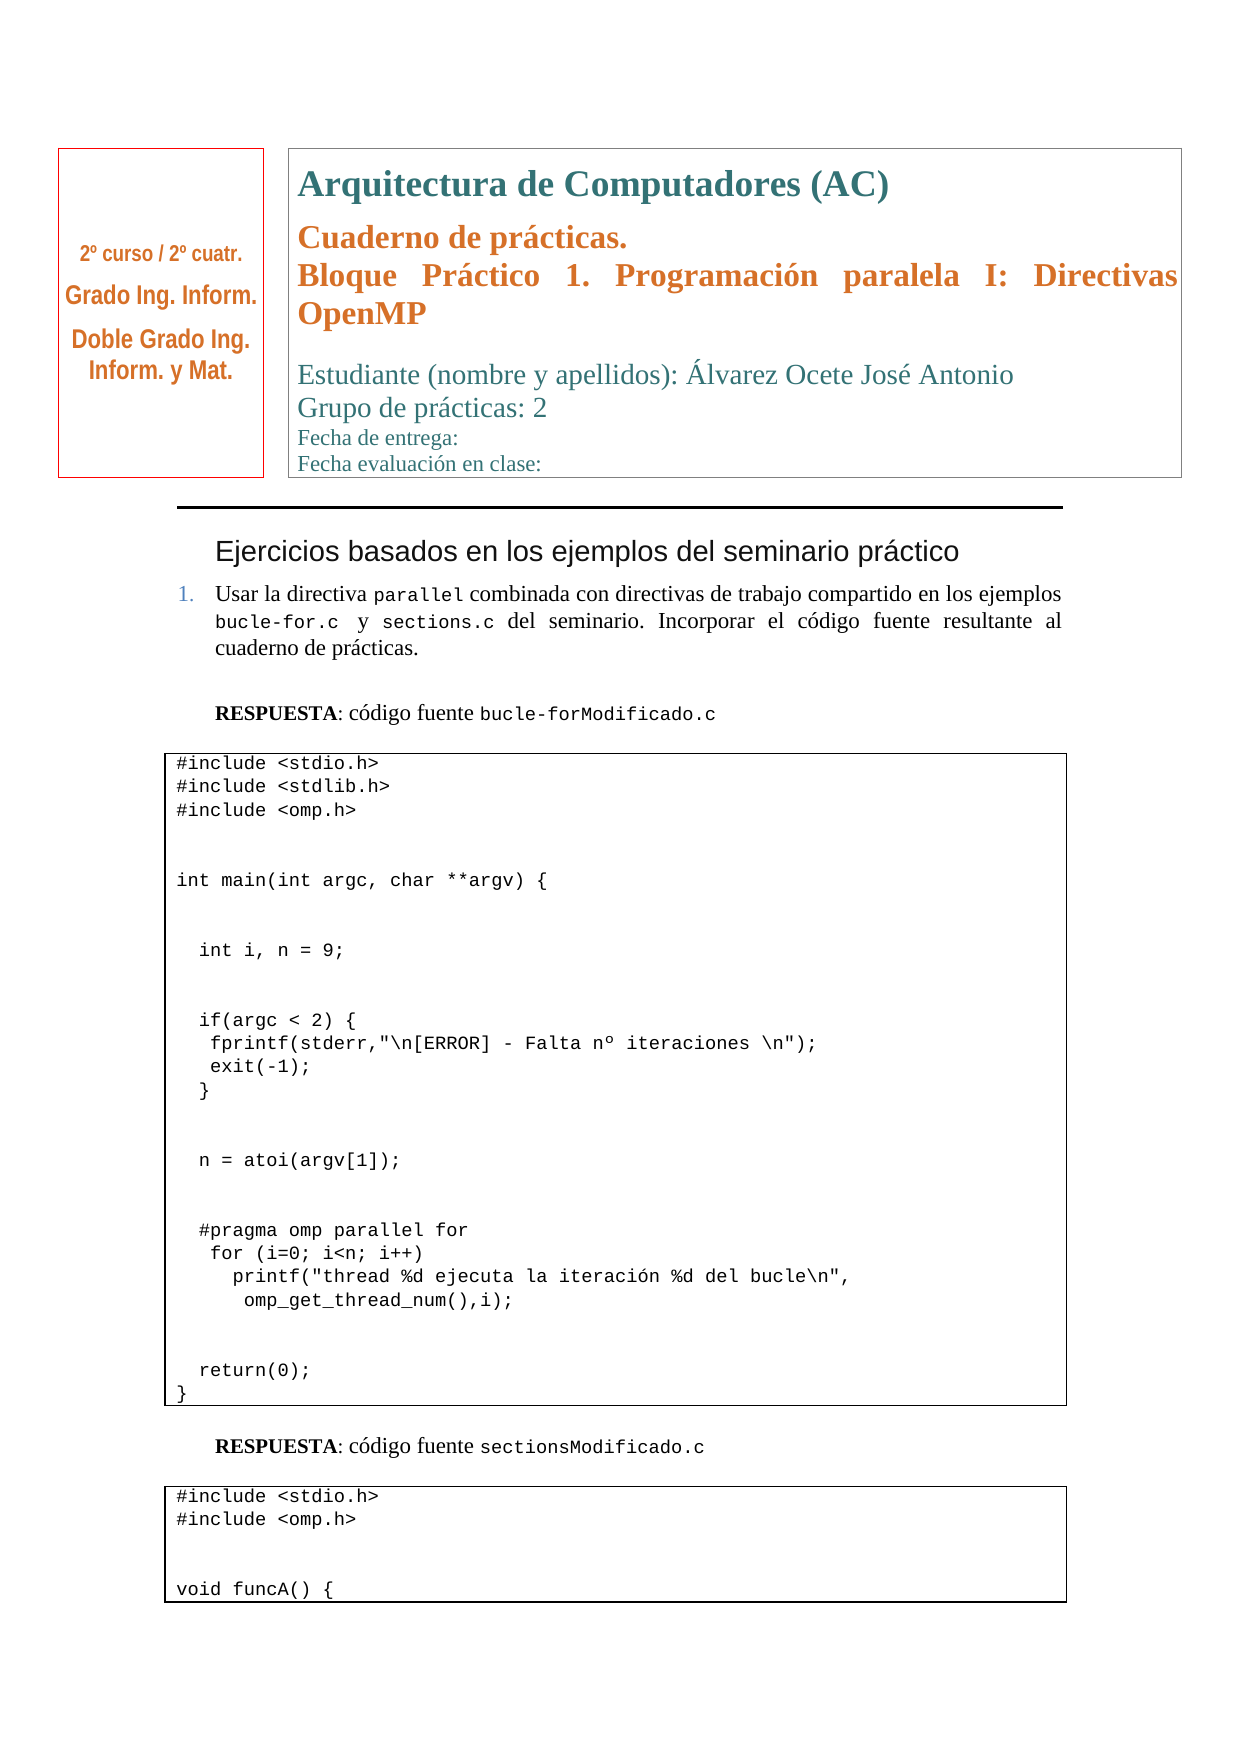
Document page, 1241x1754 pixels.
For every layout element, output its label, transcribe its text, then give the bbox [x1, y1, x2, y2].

table_header Arquitectura de Computadores (AC) Cuaderno de prácticas. Bloque Práctico 1. Programación paralela I: Directivas OpenMP Estudiante (nombre y apellidos): Álvarez Ocete José Antonio Grupo de prácticas: 2 Fecha de entrega: Fecha evaluación en clase: [289, 149, 1181, 477]
subtitle Ejercicios basados en los ejemplos del seminario práctico [177, 534, 1063, 568]
list Usar la directiva parallel combinada con directivas de trabajo compartido en los ejemplos bucle-for.c y sections.c del seminario. Incorporar el código fuente resultante al cuaderno de prácticas. [177, 580, 1063, 661]
table_header 2º curso / 2º cuatr. Grado Ing. Inform. Doble Grado Ing. Inform. y Mat. [59, 149, 263, 477]
table_header #include <stdio.h> #include <omp.h> void funcA() { [166, 1487, 1066, 1601]
table_header [264, 148, 288, 477]
text RESPUESTA: código fuente bucle-forModificado.c [215, 699, 1063, 726]
table_header #include <stdio.h> #include <stdlib.h> #include <omp.h> int main(int argc, char **argv) { int i, n = 9; if(argc < 2) { fprintf(stderr,"\n[ERROR] - Falta nº iteraciones \n"); exit(-1); } n = atoi(argv[1]); #pragma omp parallel for for (i=0; i<n; i++) printf("thread %d ejecuta la iteración %d del bucle\n", omp_get_thread_num(),i); return(0); } [166, 754, 1066, 1405]
text RESPUESTA: código fuente sectionsModificado.c [215, 1432, 1063, 1459]
